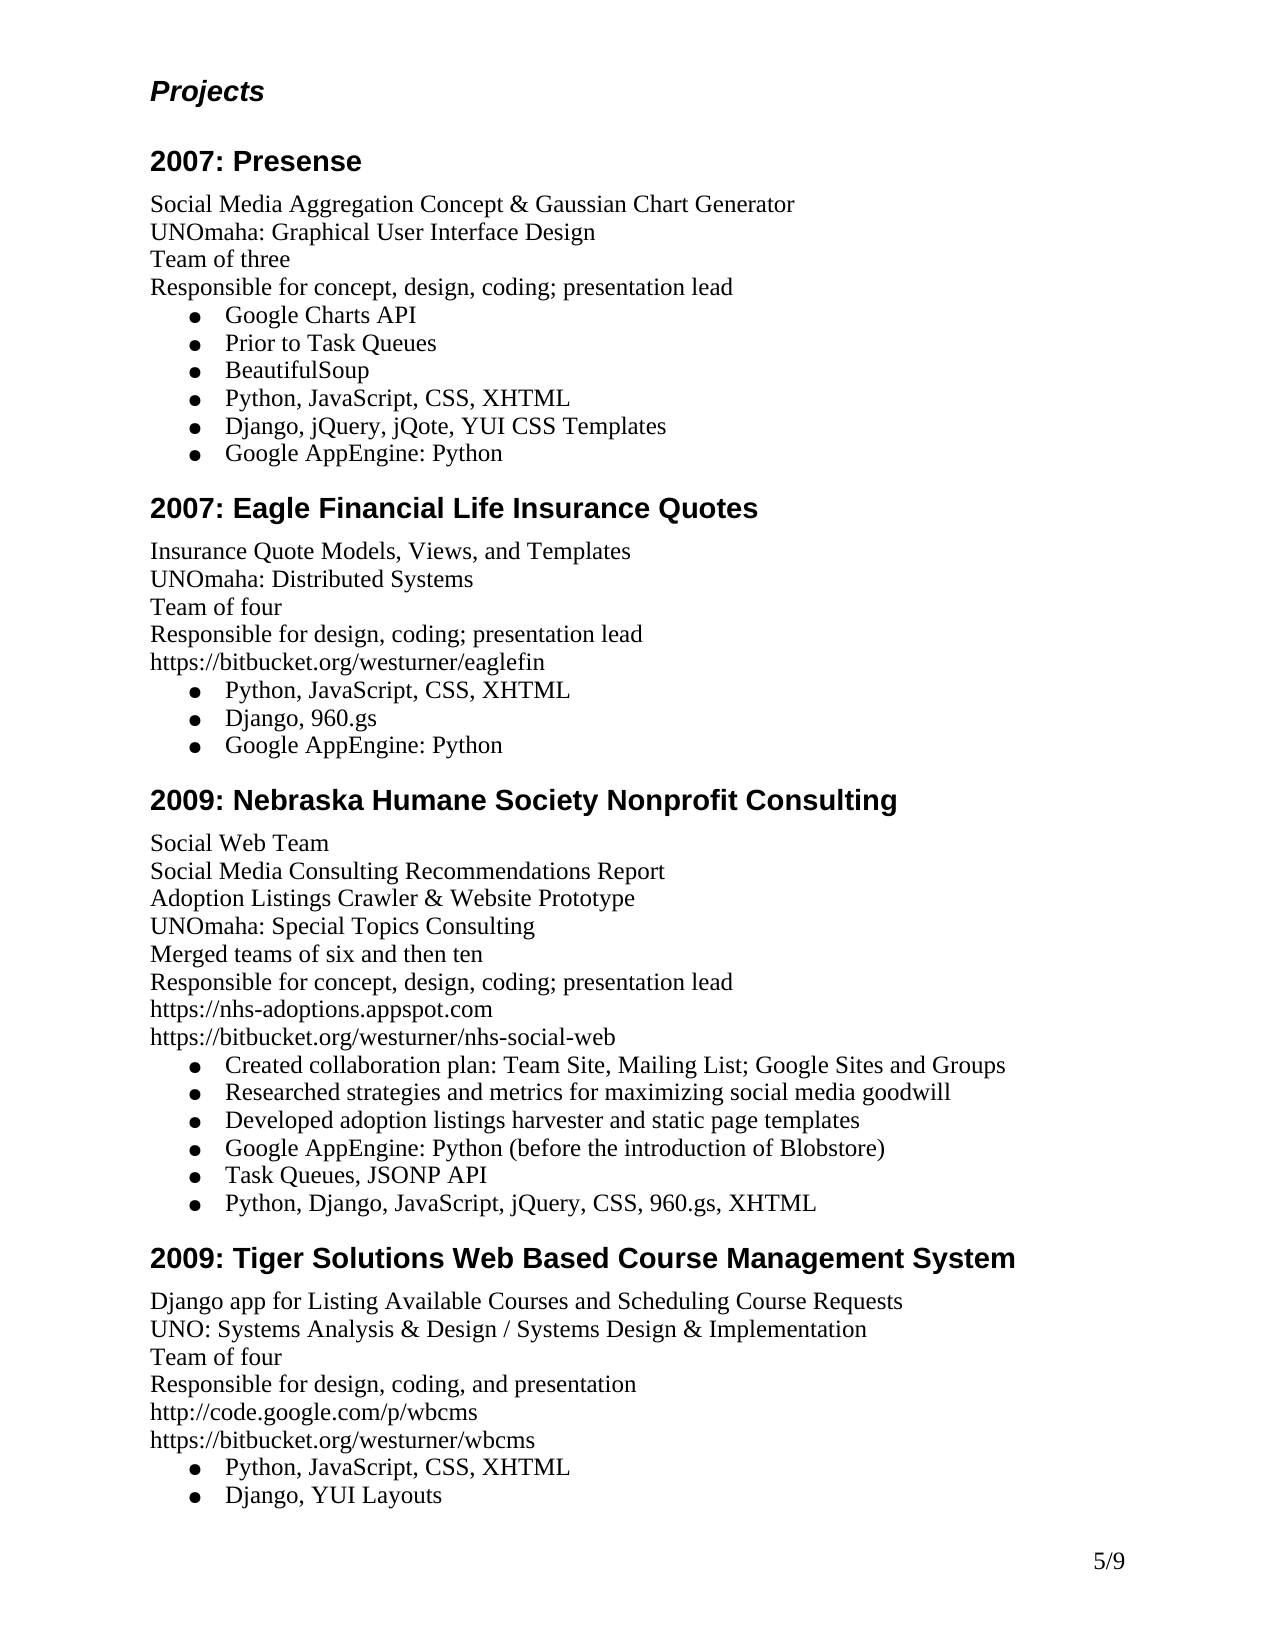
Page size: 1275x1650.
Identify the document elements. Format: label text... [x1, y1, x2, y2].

list Google AppEngine: Python [187, 731, 1125, 759]
text https://bitbucket.org/westurner/nhs-social-web [150, 1023, 1125, 1051]
subtitle 2009: Nebraska Humane Society Nonprofit Consulting [150, 784, 1125, 817]
subtitle Projects [150, 75, 1125, 108]
text UNO: Systems Analysis & Design / Systems Design & Implementation [150, 1315, 1125, 1343]
text Team of three [150, 246, 1125, 273]
list Developed adoption listings harvester and static page templates [187, 1106, 1125, 1134]
list Django, YUI Layouts [187, 1481, 1125, 1509]
text Merged teams of six and then ten [150, 940, 1125, 968]
list Google Charts API [187, 301, 1125, 329]
text Social Web Team [150, 829, 1125, 857]
text UNOmaha: Distributed Systems [150, 565, 1125, 593]
text Django app for Listing Available Courses and Scheduling Course Requests [150, 1287, 1125, 1315]
text Team of four [150, 1343, 1125, 1370]
list Django, 960.gs [187, 704, 1125, 731]
text Responsible for concept, design, coding; presentation lead [150, 273, 1125, 301]
text Responsible for design, coding, and presentation [150, 1370, 1125, 1398]
subtitle 2007: Eagle Financial Life Insurance Quotes [150, 492, 1125, 525]
list Google AppEngine: Python (before the introduction of Blobstore) [187, 1134, 1125, 1162]
text Insurance Quote Models, Views, and Templates [150, 537, 1125, 565]
text Adoption Listings Crawler & Website Prototype [150, 884, 1125, 912]
text Team of four [150, 593, 1125, 621]
list Python, JavaScript, CSS, XHTML [187, 1453, 1125, 1481]
text https://nhs-adoptions.appspot.com [150, 995, 1125, 1023]
list Python, JavaScript, CSS, XHTML [187, 384, 1125, 412]
list Django, jQuery, jQote, YUI CSS Templates [187, 412, 1125, 439]
text https://bitbucket.org/westurner/wbcms [150, 1426, 1125, 1453]
list Python, JavaScript, CSS, XHTML [187, 676, 1125, 704]
text Responsible for concept, design, coding; presentation lead [150, 968, 1125, 995]
list Prior to Task Queues [187, 329, 1125, 356]
subtitle 2007: Presense [150, 145, 1125, 178]
text Responsible for design, coding; presentation lead [150, 621, 1125, 648]
list BeautifulSoup [187, 356, 1125, 384]
list Created collaboration plan: Team Site, Mailing List; Google Sites and Groups [187, 1051, 1125, 1078]
subtitle 2009: Tiger Solutions Web Based Course Management System [150, 1242, 1125, 1275]
text http://code.google.com/p/wbcms [150, 1398, 1125, 1426]
text Social Media Consulting Recommendations Report [150, 857, 1125, 884]
list Python, Django, JavaScript, jQuery, CSS, 960.gs, XHTML [187, 1189, 1125, 1217]
text UNOmaha: Special Topics Consulting [150, 912, 1125, 940]
text Social Media Aggregation Concept & Gaussian Chart Generator [150, 190, 1125, 218]
text https://bitbucket.org/westurner/eaglefin [150, 648, 1125, 676]
list Google AppEngine: Python [187, 439, 1125, 467]
list Researched strategies and metrics for maximizing social media goodwill [187, 1078, 1125, 1106]
text UNOmaha: Graphical User Interface Design [150, 218, 1125, 246]
list Task Queues, JSONP API [187, 1162, 1125, 1189]
